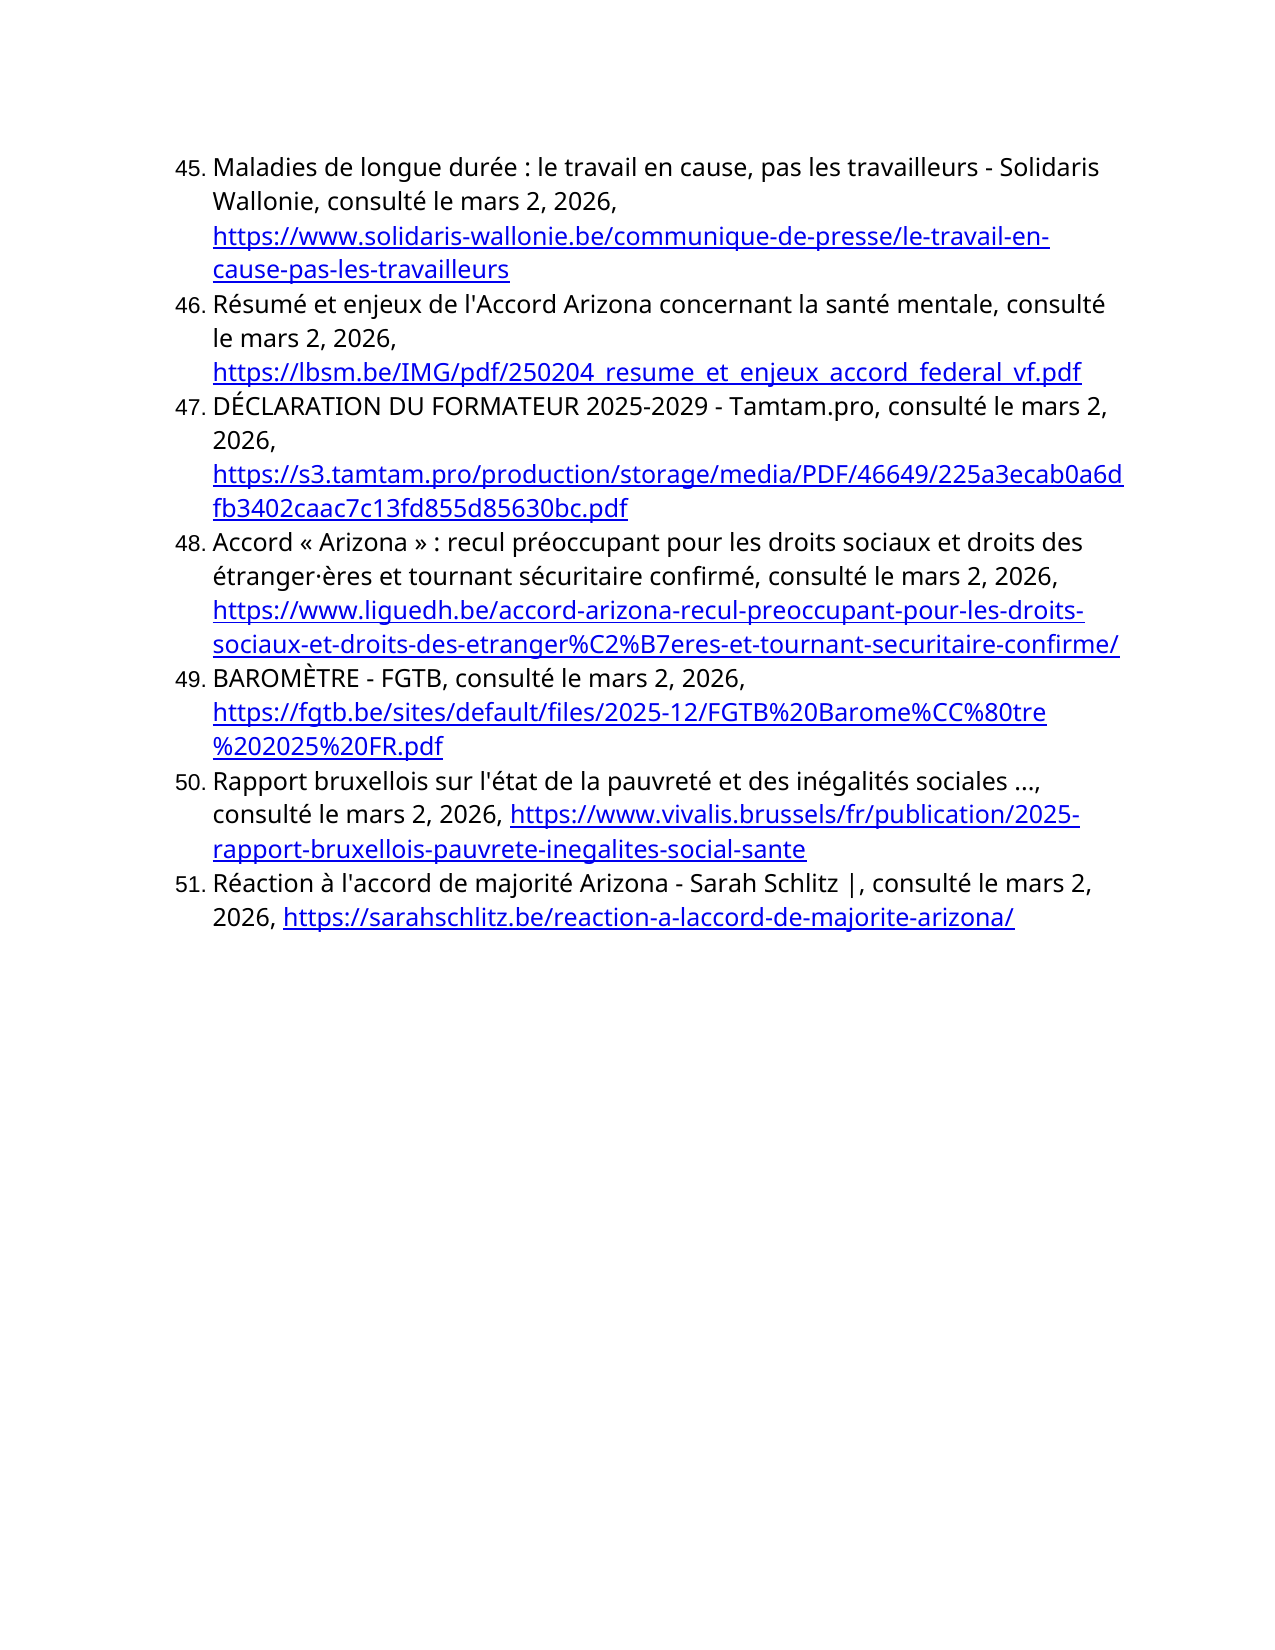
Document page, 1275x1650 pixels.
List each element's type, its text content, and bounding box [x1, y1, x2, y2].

list Accord « Arizona » : recul préoccupant pour les droits sociaux et droits des étranger·ères et tournant sécuritaire confirmé, consulté le mars 2, 2026, https://www.liguedh.be/accord-arizona-recul-preoccupant-pour-les-droits-sociaux-et-droits-des-etranger%C2%B7eres-et-tournant-securitaire-confirme/ [175, 525, 1125, 661]
list DÉCLARATION DU FORMATEUR 2025-2029 - Tamtam.pro, consulté le mars 2, 2026, https://s3.tamtam.pro/production/storage/media/PDF/46649/225a3ecab0a6dfb3402caac7c13fd855d85630bc.pdf [175, 388, 1125, 525]
list Maladies de longue durée : le travail en cause, pas les travailleurs - Solidaris Wallonie, consulté le mars 2, 2026, https://www.solidaris-wallonie.be/communique-de-presse/le-travail-en-cause-pas-les-travailleurs [175, 150, 1125, 286]
list Rapport bruxellois sur l'état de la pauvreté et des inégalités sociales ..., consulté le mars 2, 2026, https://www.vivalis.brussels/fr/publication/2025-rapport-bruxellois-pauvrete-inegalites-social-sante [175, 763, 1125, 865]
list Réaction à l'accord de majorité Arizona - Sarah Schlitz |, consulté le mars 2, 2026, https://sarahschlitz.be/reaction-a-laccord-de-majorite-arizona/ [175, 865, 1125, 933]
list Résumé et enjeux de l'Accord Arizona concernant la santé mentale, consulté le mars 2, 2026, https://lbsm.be/IMG/pdf/250204_resume_et_enjeux_accord_federal_vf.pdf [175, 286, 1125, 388]
list BAROMÈTRE - FGTB, consulté le mars 2, 2026, https://fgtb.be/sites/default/files/2025-12/FGTB%20Barome%CC%80tre%202025%20FR.pdf [175, 661, 1125, 763]
